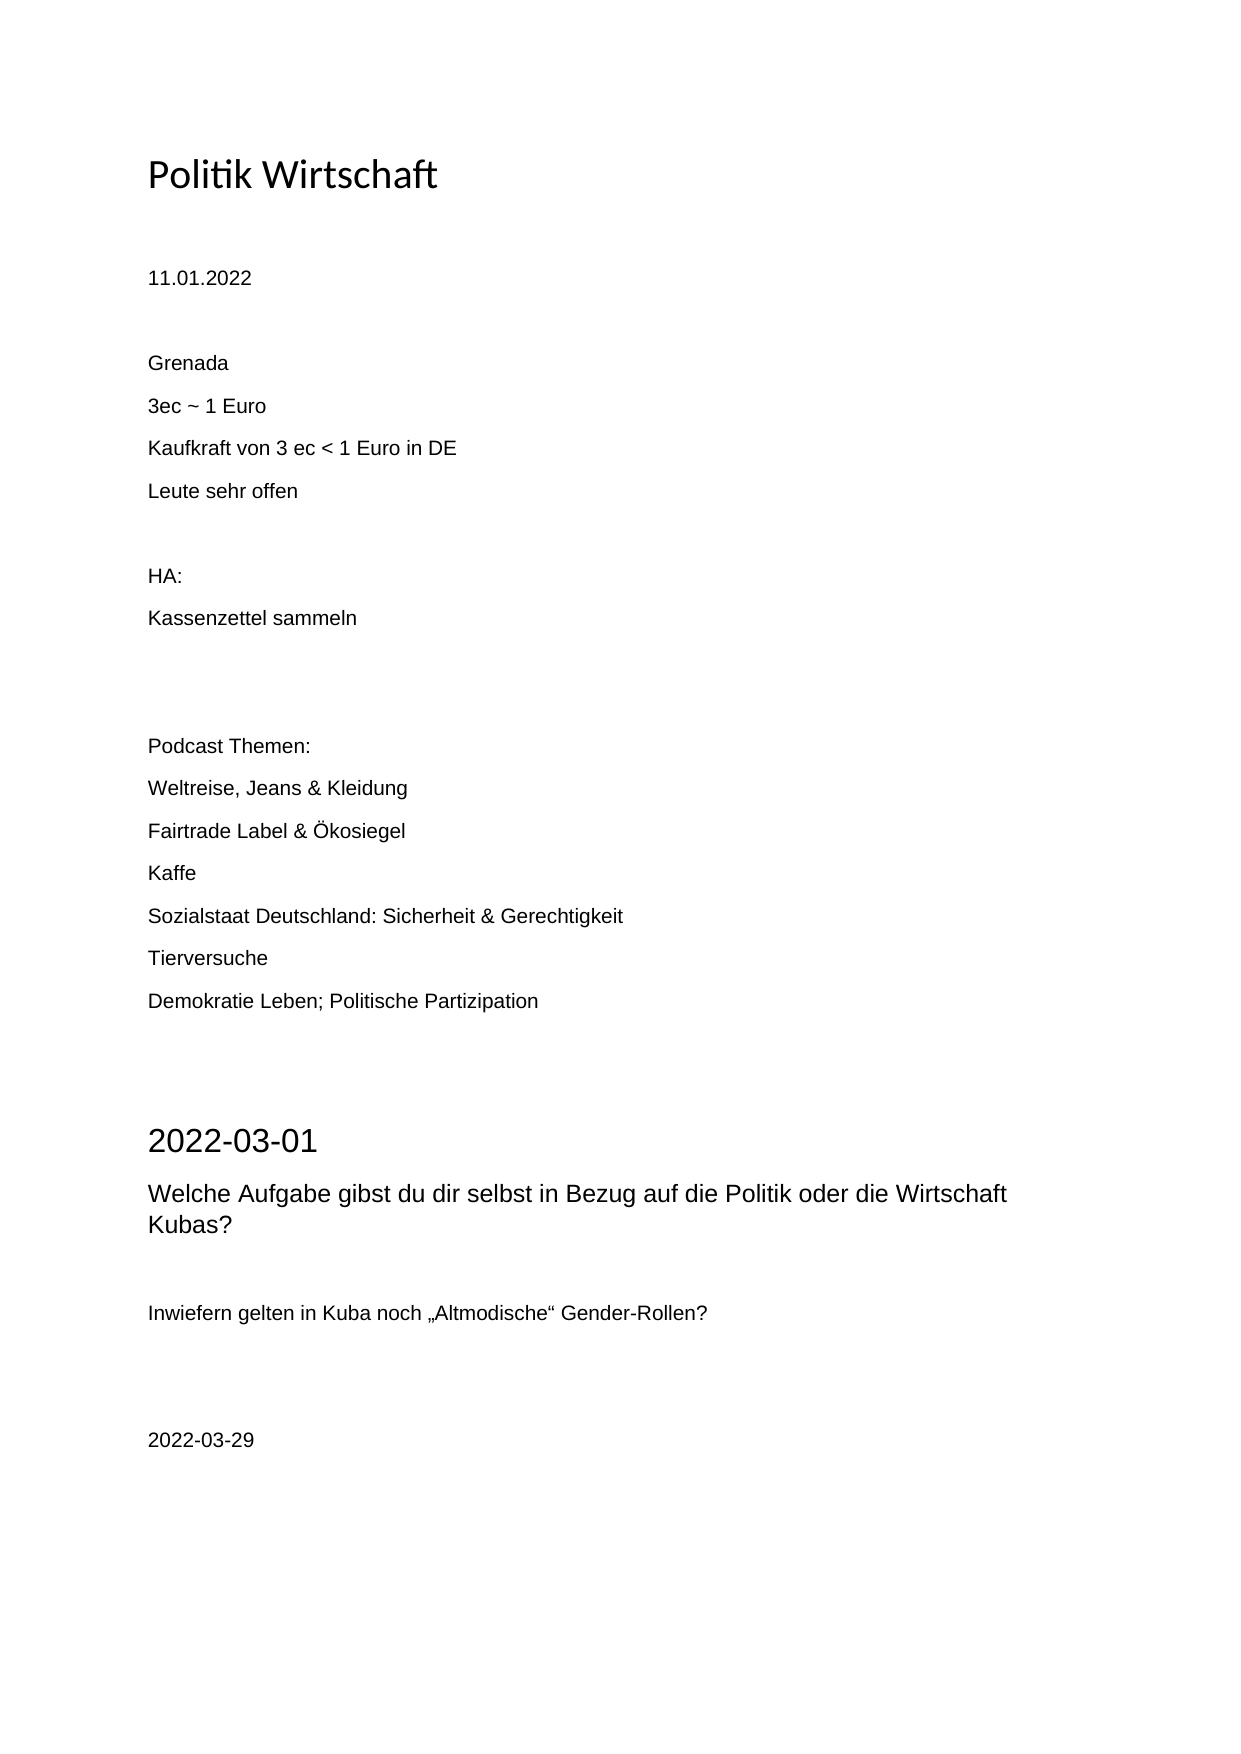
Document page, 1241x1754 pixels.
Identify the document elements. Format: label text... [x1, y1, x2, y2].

text 11.01.2022 [148, 266, 1093, 290]
text Politik Wirtschaft [148, 148, 1093, 198]
text HA: [148, 563, 1093, 587]
text Inwiefern gelten in Kuba noch „Altmodische“ Gender-Rollen? [148, 1301, 1093, 1324]
text Kassenzettel sammeln [148, 606, 1093, 630]
text Kaffe [148, 861, 1093, 885]
text Sozialstaat Deutschland: Sicherheit & Gerechtigkeit [148, 903, 1093, 927]
text Grenada [148, 351, 1093, 375]
text Leute sehr offen [148, 478, 1093, 502]
text Tierversuche [148, 946, 1093, 970]
text Demokratie Leben; Politische Partizipation [148, 988, 1093, 1012]
text Fairtrade Label & Ökosiegel [148, 818, 1093, 842]
text Kaufkraft von 3 ec < 1 Euro in DE [148, 436, 1093, 460]
text Podcast Themen: [148, 733, 1093, 757]
text 2022-03-01 [148, 1121, 1093, 1160]
text Weltreise, Jeans & Kleidung [148, 776, 1093, 800]
text 2022-03-29 [148, 1428, 1093, 1452]
text 3ec ~ 1 Euro [148, 393, 1093, 417]
text Welche Aufgabe gibst du dir selbst in Bezug auf die Politik oder die Wirtschaft Kubas? [148, 1179, 1093, 1239]
